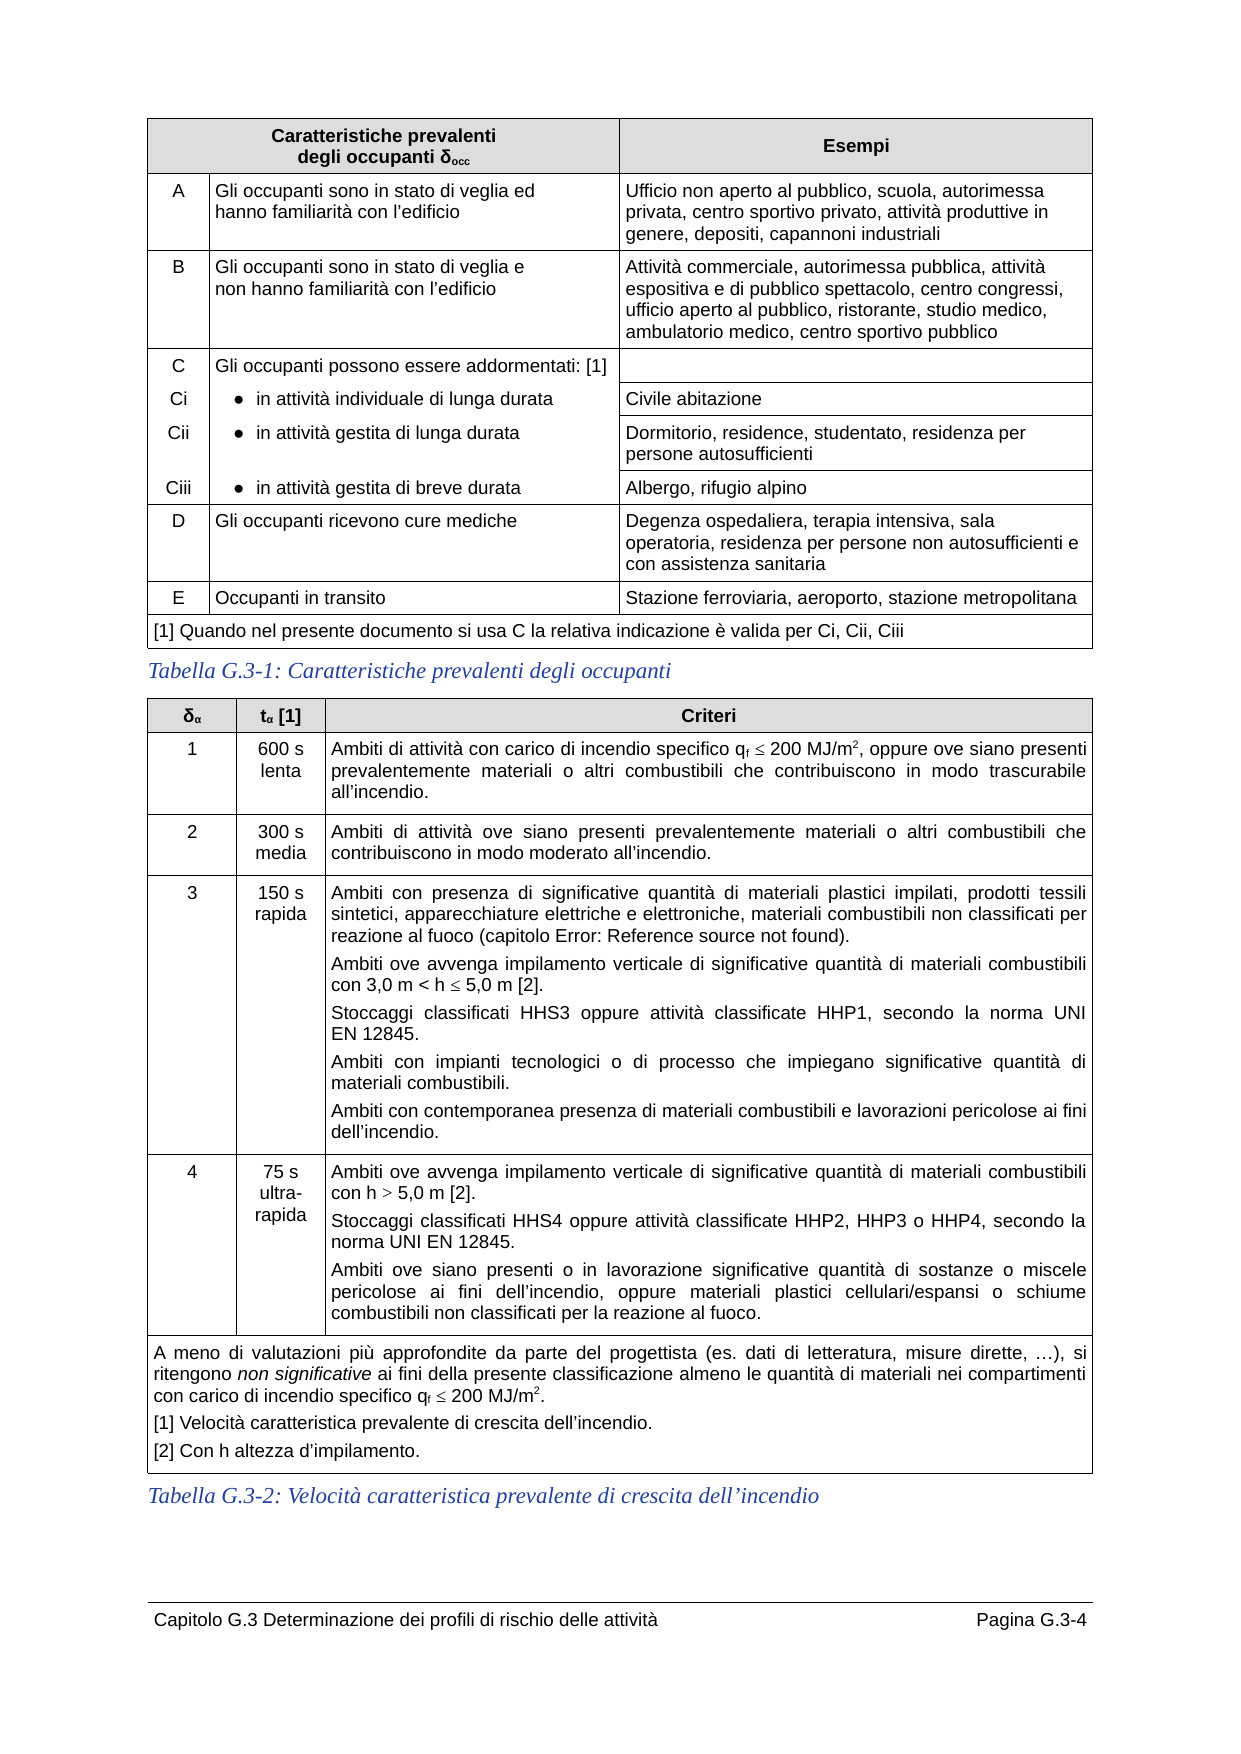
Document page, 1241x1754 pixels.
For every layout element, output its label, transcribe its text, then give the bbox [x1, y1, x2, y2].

text Tabella G.3-1: Caratteristiche prevalenti degli occupanti [148, 657, 1093, 683]
table_cell 3 [148, 876, 236, 1154]
table_header tα [1] [237, 699, 325, 732]
table_cell 600 s lenta [237, 733, 325, 814]
table_cell Albergo, rifugio alpino [620, 471, 1092, 504]
table_cell 4 [148, 1155, 236, 1335]
table_cell 1 [148, 733, 236, 814]
table_cell Degenza ospedaliera, terapia intensiva, sala operatoria, residenza per persone non autosufficienti e con assistenza sanitaria [620, 505, 1092, 581]
table_cell E [148, 582, 209, 614]
table_cell 2 [148, 815, 236, 875]
table_cell A [148, 174, 209, 250]
table_cell D [148, 505, 209, 581]
text Tabella G.3-2: Velocità caratteristica prevalente di crescita dell’incendio [148, 1482, 1093, 1509]
table_cell Ciii [148, 470, 209, 504]
table_header Esempi [620, 119, 1092, 173]
table_cell Gli occupanti sono in stato di veglia ed hanno familiarità con l’edificio [210, 174, 619, 250]
table_cell [620, 349, 1092, 382]
table_cell Dormitorio, residence, studentato, residenza per persone autosufficienti [620, 416, 1092, 470]
table_cell B [148, 251, 209, 348]
table_cell Cii [148, 415, 209, 470]
table_cell Ambiti ove avvenga impilamento verticale di significative quantità di materiali combustibili con h > 5,0 m [2]. Stoccaggi classificati HHS4 oppure attività classificate HHP2, HHP3 o HHP4, secondo la norma UNI EN 12845. Ambiti ove siano presenti o in lavorazione significative quantità di sostanze o miscele pericolose ai fini dell’incendio, oppure materiali plastici cellulari/espansi o schiume combustibili non classificati per la reazione al fuoco. [326, 1155, 1092, 1335]
table_cell in attività individuale di lunga durata [210, 382, 619, 415]
table_header Caratteristiche prevalenti degli occupanti δocc [148, 119, 619, 173]
table_cell Occupanti in transito [210, 582, 619, 614]
table_cell Gli occupanti sono in stato di veglia e non hanno familiarità con l’edificio [210, 251, 619, 348]
table_cell Ambiti di attività ove siano presenti prevalentemente materiali o altri combustibili che contribuiscono in modo moderato all’incendio. [326, 815, 1092, 875]
table_cell 300 s media [237, 815, 325, 875]
table_cell [1] Quando nel presente documento si usa C la relativa indicazione è valida per Ci, Cii, Ciii [148, 615, 1092, 648]
table_cell in attività gestita di breve durata [210, 470, 619, 504]
table_cell Ambiti con presenza di significative quantità di materiali plastici impilati, prodotti tessili sintetici, apparecchiature elettriche e elettroniche, materiali combustibili non classificati per reazione al fuoco (capitolo Error: Reference source not found). Ambiti ove avvenga impilamento verticale di significative quantità di materiali combustibili con 3,0 m < h ≤ 5,0 m [2]. Stoccaggi classificati HHS3 oppure attività classificate HHP1, secondo la norma UNI EN 12845. Ambiti con impianti tecnologici o di processo che impiegano significative quantità di materiali combustibili. Ambiti con contemporanea presenza di materiali combustibili e lavorazioni pericolose ai fini dell’incendio. [326, 876, 1092, 1154]
table_cell Stazione ferroviaria, aeroporto, stazione metropolitana [620, 582, 1092, 614]
table_cell Gli occupanti ricevono cure mediche [210, 505, 619, 581]
table_cell C [148, 349, 209, 382]
table_cell Gli occupanti possono essere addormentati: [1] [210, 349, 619, 382]
table_cell Civile abitazione [620, 383, 1092, 415]
table_cell A meno di valutazioni più approfondite da parte del progettista (es. dati di letteratura, misure dirette, …), si ritengono non significative ai fini della presente classificazione almeno le quantità di materiali nei compartimenti con carico di incendio specifico qf ≤ 200 MJ/m2. [1] Velocità caratteristica prevalente di crescita dell’incendio. [2] Con h altezza d’impilamento. [148, 1336, 1092, 1473]
table_cell Attività commerciale, autorimessa pubblica, attività espositiva e di pubblico spettacolo, centro congressi, ufficio aperto al pubblico, ristorante, studio medico, ambulatorio medico, centro sportivo pubblico [620, 251, 1092, 348]
table_header δα [148, 699, 236, 732]
table_cell in attività gestita di lunga durata [210, 415, 619, 470]
table_header Criteri [326, 699, 1092, 732]
table_cell 150 s rapida [237, 876, 325, 1154]
table_cell Ci [148, 382, 209, 415]
table_cell 75 s ultra-rapida [237, 1155, 325, 1335]
table_cell Ufficio non aperto al pubblico, scuola, autorimessa privata, centro sportivo privato, attività produttive in genere, depositi, capannoni industriali [620, 174, 1092, 250]
table_cell Ambiti di attività con carico di incendio specifico qf ≤ 200 MJ/m2, oppure ove siano presenti prevalentemente materiali o altri combustibili che contribuiscono in modo trascurabile all’incendio. [326, 733, 1092, 814]
